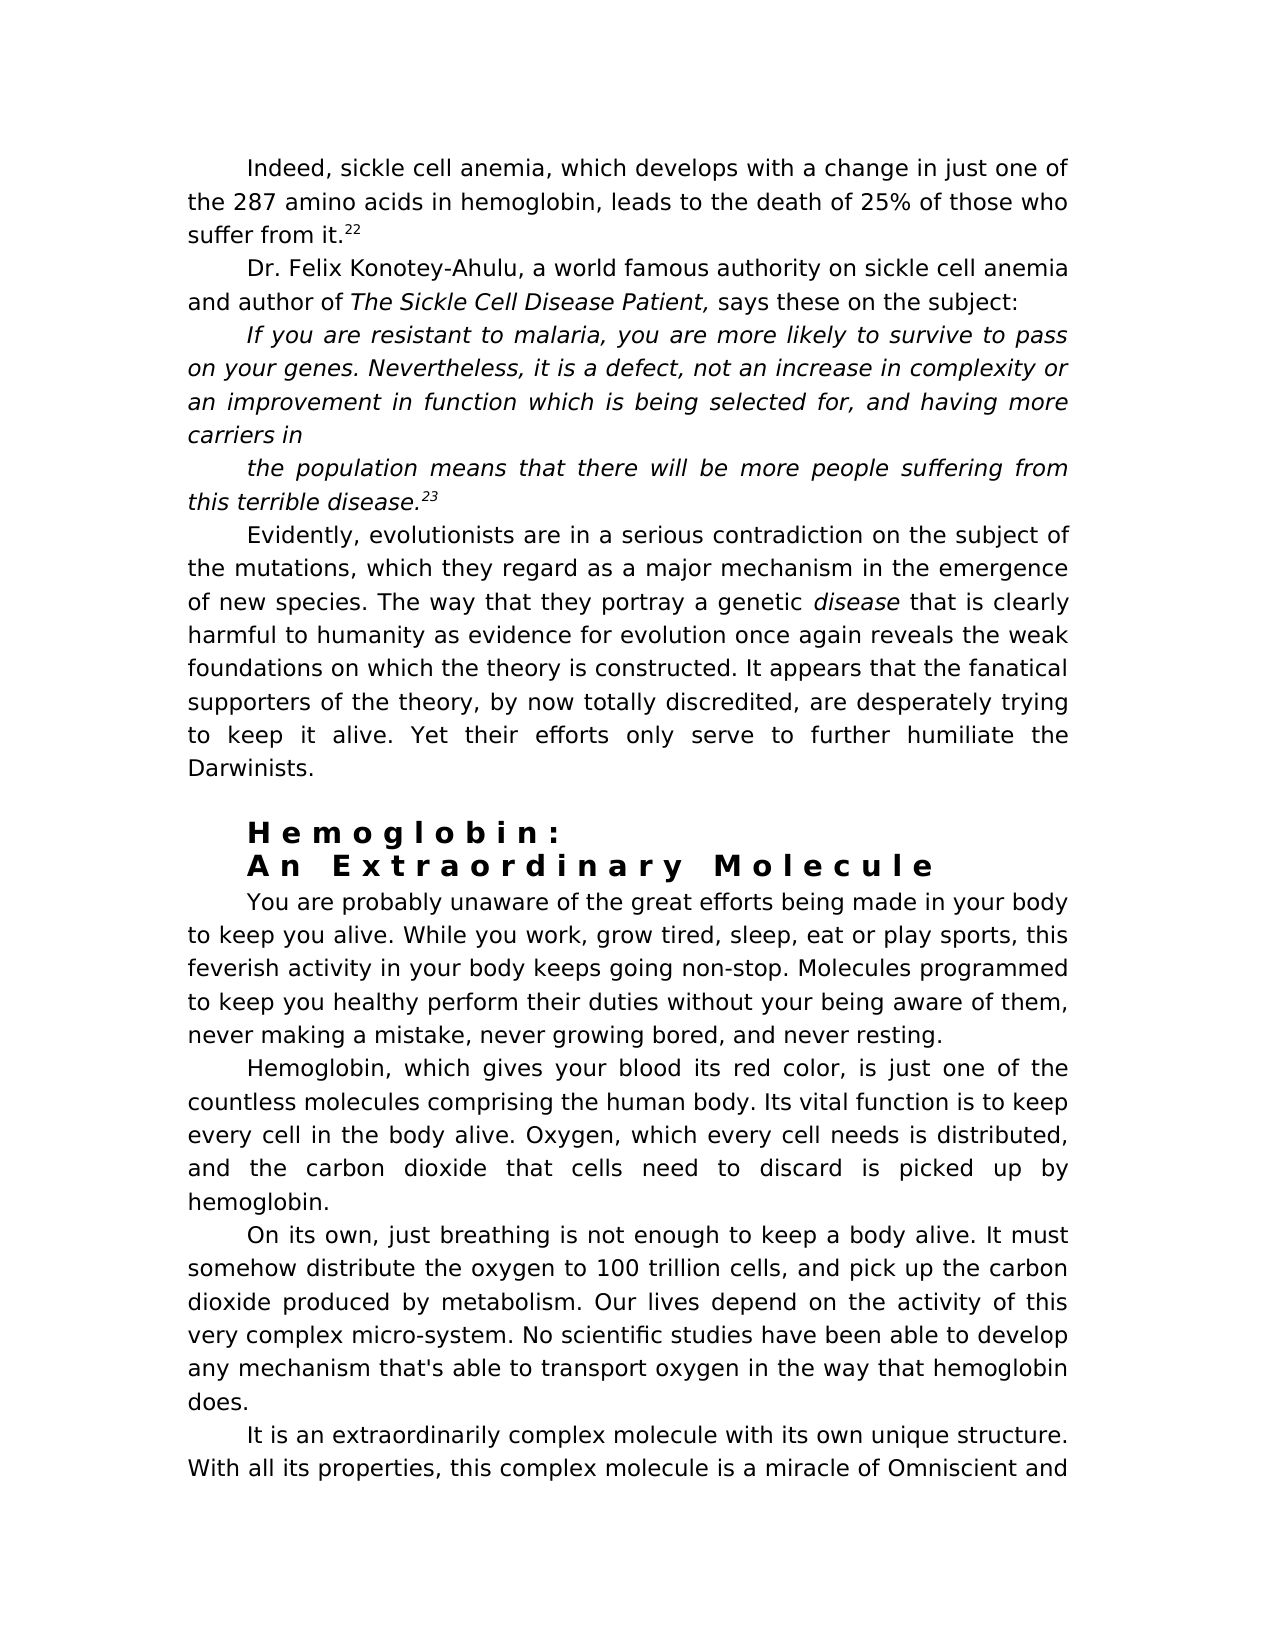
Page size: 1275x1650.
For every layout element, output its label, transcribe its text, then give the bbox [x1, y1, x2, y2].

text Evidently, evolutionists are in a serious contradiction on the subject of the mutations, which they regard as a major mechanism in the emergence of new species. The way that they portray a genetic disease that is clearly harmful to humanity as evidence for evolution once again reveals the weak foundations on which the theory is constructed. It appears that the fanatical supporters of the theory, by now totally discredited, are desperately trying to keep it alive. Yet their efforts only serve to further humiliate the Darwinists. [187, 517, 1070, 783]
text Hemoglobin, which gives your blood its red color, is just one of the countless molecules comprising the human body. Its vital function is to keep every cell in the body alive. Oxygen, which every cell needs is distributed, and the carbon dioxide that cells need to discard is picked up by hemoglobin. [187, 1050, 1070, 1217]
text You are probably unaware of the great efforts being made in your body to keep you alive. While you work, grow tired, sleep, eat or play sports, this feverish activity in your body keeps going non-stop. Molecules programmed to keep you healthy perform their duties without your being aware of them, never making a mistake, never growing bored, and never resting. [187, 883, 1070, 1050]
text An Extraordinary Molecule [187, 850, 1070, 883]
text Dr. Felix Konotey-Ahulu, a world famous authority on sickle cell anemia and author of The Sickle Cell Disease Patient, says these on the subject: [187, 250, 1070, 317]
text the population means that there will be more people suffering from this terrible disease.23 [187, 450, 1070, 517]
text If you are resistant to malaria, you are more likely to survive to pass on your genes. Nevertheless, it is a defect, not an increase in complexity or an improvement in function which is being selected for, and having more carriers in [187, 317, 1070, 450]
text Hemoglobin: [187, 817, 1070, 850]
text On its own, just breathing is not enough to keep a body alive. It must somehow distribute the oxygen to 100 trillion cells, and pick up the carbon dioxide produced by metabolism. Our lives depend on the activity of this very complex micro-system. No scientific studies have been able to develop any mechanism that's able to transport oxygen in the way that hemoglobin does. [187, 1217, 1070, 1417]
text Indeed, sickle cell anemia, which develops with a change in just one of the 287 amino acids in hemoglobin, leads to the death of 25% of those who suffer from it.22 [187, 150, 1070, 250]
text It is an extraordinarily complex molecule with its own unique structure. With all its properties, this complex molecule is a miracle of Omniscient and [187, 1417, 1070, 1483]
